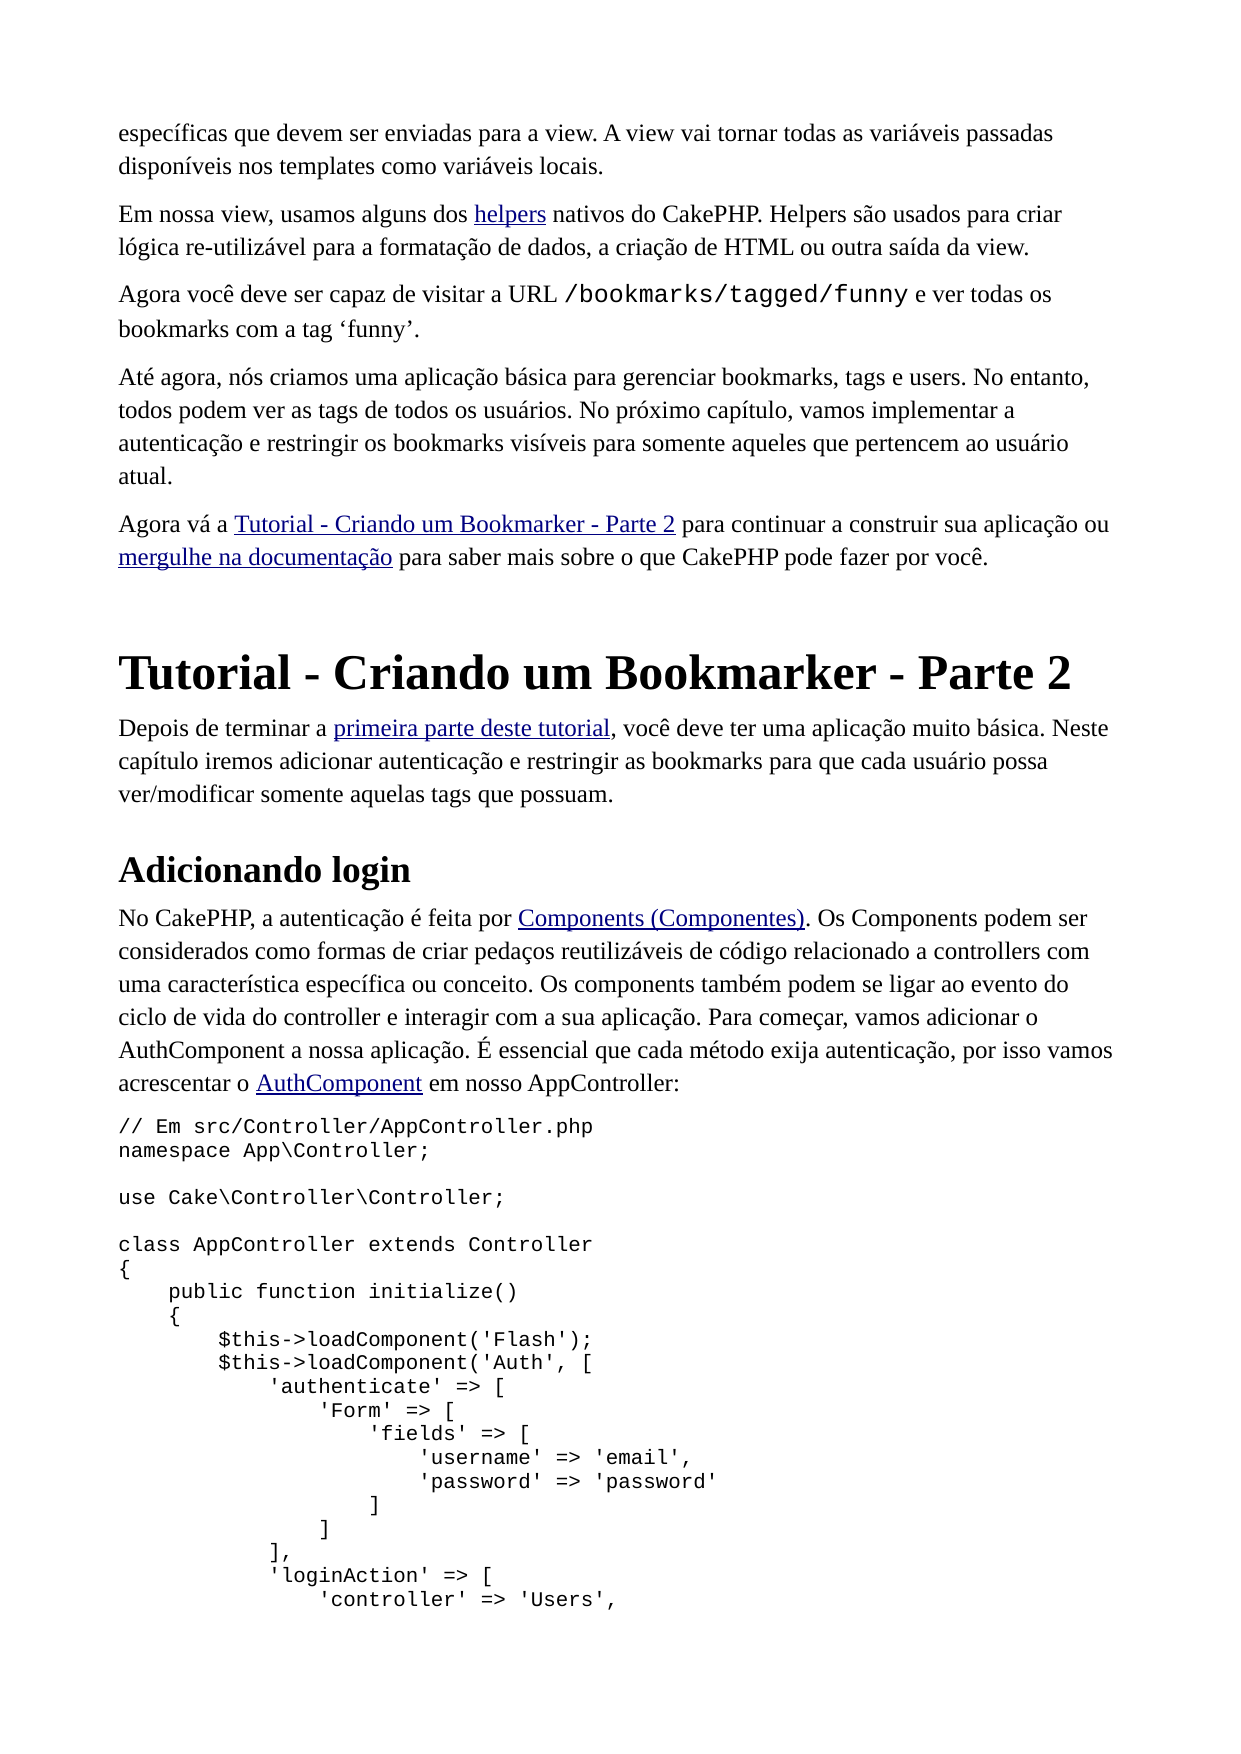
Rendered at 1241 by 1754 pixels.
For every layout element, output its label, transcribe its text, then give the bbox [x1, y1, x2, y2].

text ] [118, 1518, 1122, 1542]
text use Cake\Controller\Controller; [118, 1187, 1122, 1211]
text 'controller' => 'Users', [118, 1589, 1122, 1612]
text Em nossa view, usamos alguns dos helpers nativos do CakePHP. Helpers são usados para criar lógica re-utilizável para a formatação de dados, a criação de HTML ou outra saída da view. [118, 199, 1122, 261]
text ], [118, 1542, 1122, 1565]
text 'loginAction' => [ [118, 1565, 1122, 1589]
text Agora você deve ser capaz de visitar a URL /bookmarks/tagged/funny e ver todas os bookmarks com a tag ‘funny’. [118, 279, 1122, 343]
text public function initialize() [118, 1281, 1122, 1305]
text 'password' => 'password' [118, 1471, 1122, 1494]
text class AppController extends Controller [118, 1234, 1122, 1258]
text { [118, 1258, 1122, 1281]
text $this->loadComponent('Auth', [ [118, 1352, 1122, 1376]
text ] [118, 1494, 1122, 1518]
text namespace App\Controller; [118, 1139, 1122, 1163]
text 'Form' => [ [118, 1400, 1122, 1423]
text // Em src/Controller/AppController.php [118, 1116, 1122, 1139]
text específicas que devem ser enviadas para a view. A view vai tornar todas as variáveis passadas disponíveis nos templates como variáveis locais. [118, 118, 1122, 180]
text No CakePHP, a autenticação é feita por Components (Componentes). Os Components podem ser considerados como formas de criar pedaços reutilizáveis de código relacionado a controllers com uma característica específica ou conceito. Os components também podem se ligar ao evento do ciclo de vida do controller e interagir com a sua aplicação. Para começar, vamos adicionar o AuthComponent a nossa aplicação. É essencial que cada método exija autenticação, por isso vamos acrescentar o AuthComponent em nosso AppController: [118, 903, 1122, 1097]
text Depois de terminar a primeira parte deste tutorial, você deve ter uma aplicação muito básica. Neste capítulo iremos adicionar autenticação e restringir as bookmarks para que cada usuário possa ver/modificar somente aquelas tags que possuam. [118, 713, 1122, 808]
text 'fields' => [ [118, 1423, 1122, 1447]
text 'username' => 'email', [118, 1447, 1122, 1471]
text Agora vá a Tutorial - Criando um Bookmarker - Parte 2 para continuar a construir sua aplicação ou mergulhe na documentação para saber mais sobre o que CakePHP pode fazer por você. [118, 509, 1122, 571]
text 'authenticate' => [ [118, 1376, 1122, 1400]
subtitle Tutorial - Criando um Bookmarker - Parte 2 [118, 643, 1122, 701]
text Até agora, nós criamos uma aplicação básica para gerenciar bookmarks, tags e users. No entanto, todos podem ver as tags de todos os usuários. No próximo capítulo, vamos implementar a autenticação e restringir os bookmarks visíveis para somente aqueles que pertencem ao usuário atual. [118, 362, 1122, 490]
text $this->loadComponent('Flash'); [118, 1329, 1122, 1352]
text { [118, 1305, 1122, 1329]
subtitle Adicionando login [118, 848, 1122, 891]
